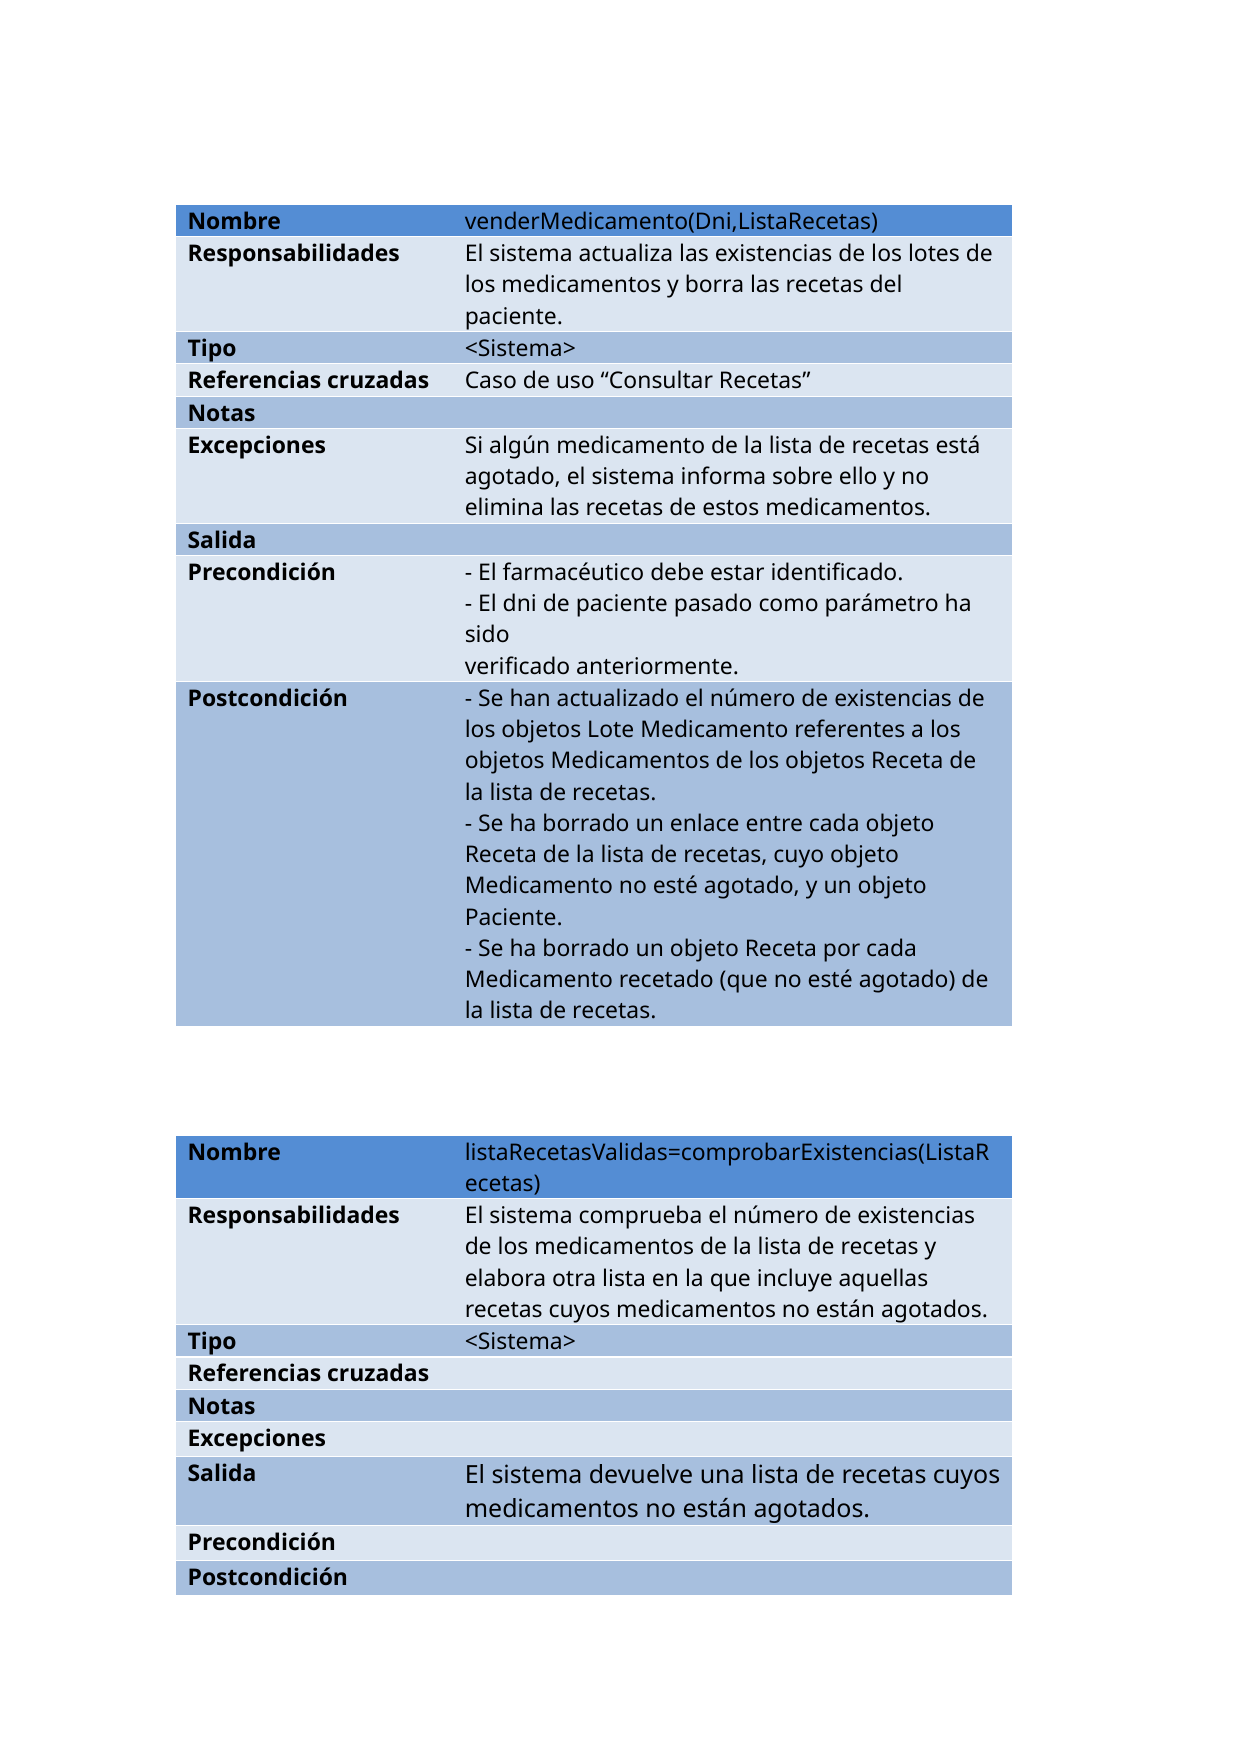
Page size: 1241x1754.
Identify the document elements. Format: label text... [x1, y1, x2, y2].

table_cell Excepciones [176, 1422, 453, 1456]
table_cell Postcondición [176, 682, 453, 1026]
table_cell Referencias cruzadas [176, 364, 453, 396]
table_header listaRecetasValidas=comprobarExistencias(ListaRecetas) [453, 1136, 1012, 1198]
table_header Nombre [176, 205, 453, 236]
table_cell El sistema actualiza las existencias de los lotes de los medicamentos y borra las recetas del paciente. [453, 237, 1012, 331]
table_cell Referencias cruzadas [176, 1358, 453, 1389]
table_cell [453, 524, 1012, 555]
table_cell - El farmacéutico debe estar identificado. - El dni de paciente pasado como parámetro ha sido verificado anteriormente. [453, 556, 1012, 681]
table_cell Si algún medicamento de la lista de recetas está agotado, el sistema informa sobre ello y no elimina las recetas de estos medicamentos. [453, 429, 1012, 523]
table_cell Postcondición [176, 1561, 453, 1595]
table_cell [453, 1526, 1012, 1560]
table_cell [453, 1561, 1012, 1595]
table_cell Salida [176, 1457, 453, 1525]
table_cell [453, 1422, 1012, 1456]
table_cell Tipo [176, 332, 453, 363]
table_header venderMedicamento(Dni,ListaRecetas) [453, 205, 1012, 236]
table_cell <Sistema> [453, 332, 1012, 363]
table_cell [453, 1390, 1012, 1421]
table_cell Notas [176, 397, 453, 428]
table_cell Precondición [176, 1526, 453, 1560]
table_cell Precondición [176, 556, 453, 681]
table_cell Responsabilidades [176, 1199, 453, 1324]
table_header Nombre [176, 1136, 453, 1198]
table_cell [453, 397, 1012, 428]
table_cell Salida [176, 524, 453, 555]
table_cell Responsabilidades [176, 237, 453, 331]
table_cell <Sistema> [453, 1325, 1012, 1356]
table_cell Tipo [176, 1325, 453, 1356]
table_cell Notas [176, 1390, 453, 1421]
table_cell Caso de uso “Consultar Recetas” [453, 364, 1012, 396]
table_cell [453, 1358, 1012, 1389]
table_cell El sistema devuelve una lista de recetas cuyos medicamentos no están agotados. [453, 1457, 1012, 1525]
table_cell Excepciones [176, 429, 453, 523]
table_cell - Se han actualizado el número de existencias de los objetos Lote Medicamento referentes a los objetos Medicamentos de los objetos Receta de la lista de recetas. - Se ha borrado un enlace entre cada objeto Receta de la lista de recetas, cuyo objeto Medicamento no esté agotado, y un objeto Paciente. - Se ha borrado un objeto Receta por cada Medicamento recetado (que no esté agotado) de la lista de recetas. [453, 682, 1012, 1026]
table_cell El sistema comprueba el número de existencias de los medicamentos de la lista de recetas y elabora otra lista en la que incluye aquellas recetas cuyos medicamentos no están agotados. [453, 1199, 1012, 1324]
